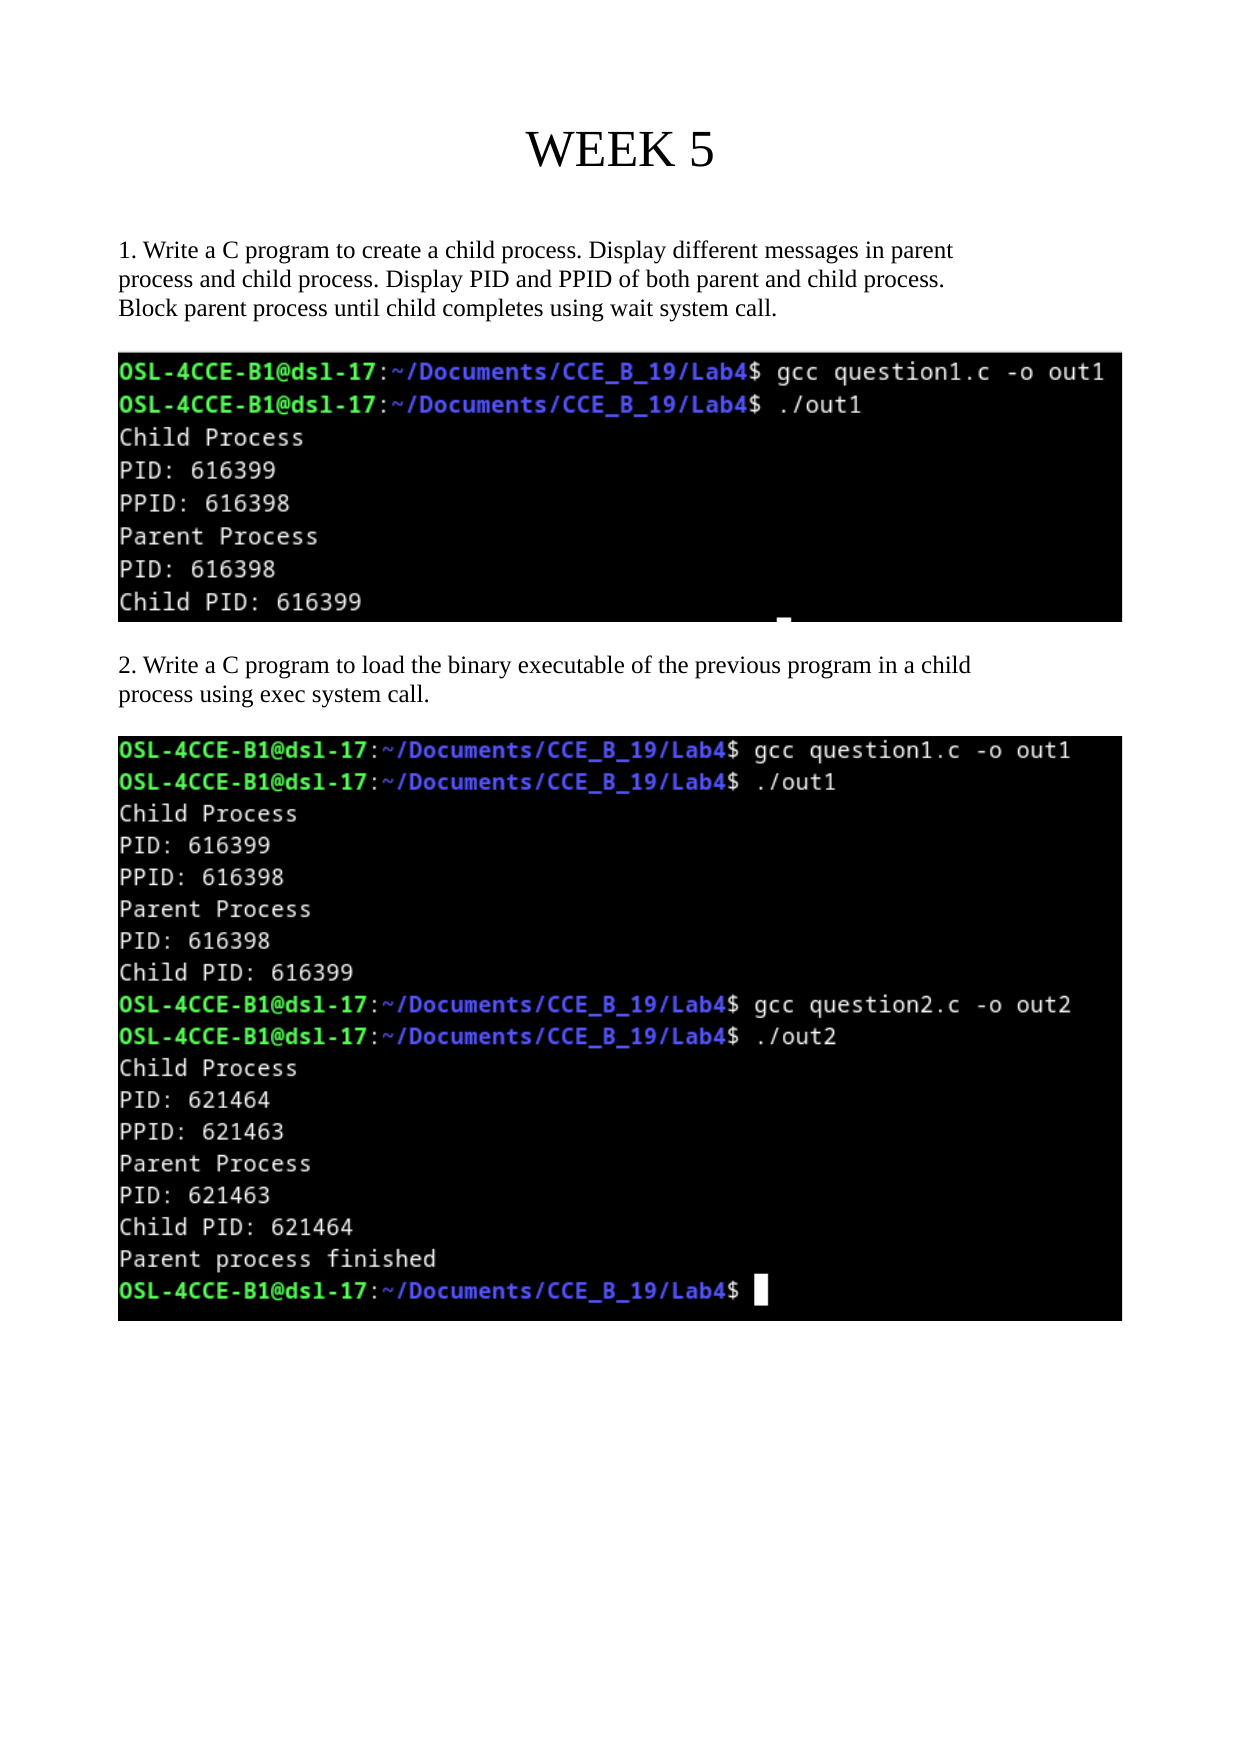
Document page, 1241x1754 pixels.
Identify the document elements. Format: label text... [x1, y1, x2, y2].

text Block parent process until child completes using wait system call. [118, 293, 1122, 322]
text process and child process. Display PID and PPID of both parent and child process. [118, 264, 1122, 293]
text process using exec system call. [118, 679, 1122, 708]
text 1. Write a C program to create a child process. Display different messages in parent [118, 236, 1122, 264]
picture [118, 350, 1123, 622]
picture [118, 736, 1123, 1321]
text 2. Write a C program to load the binary executable of the previous program in a child [118, 651, 1122, 679]
text WEEK 5 [118, 118, 1122, 178]
